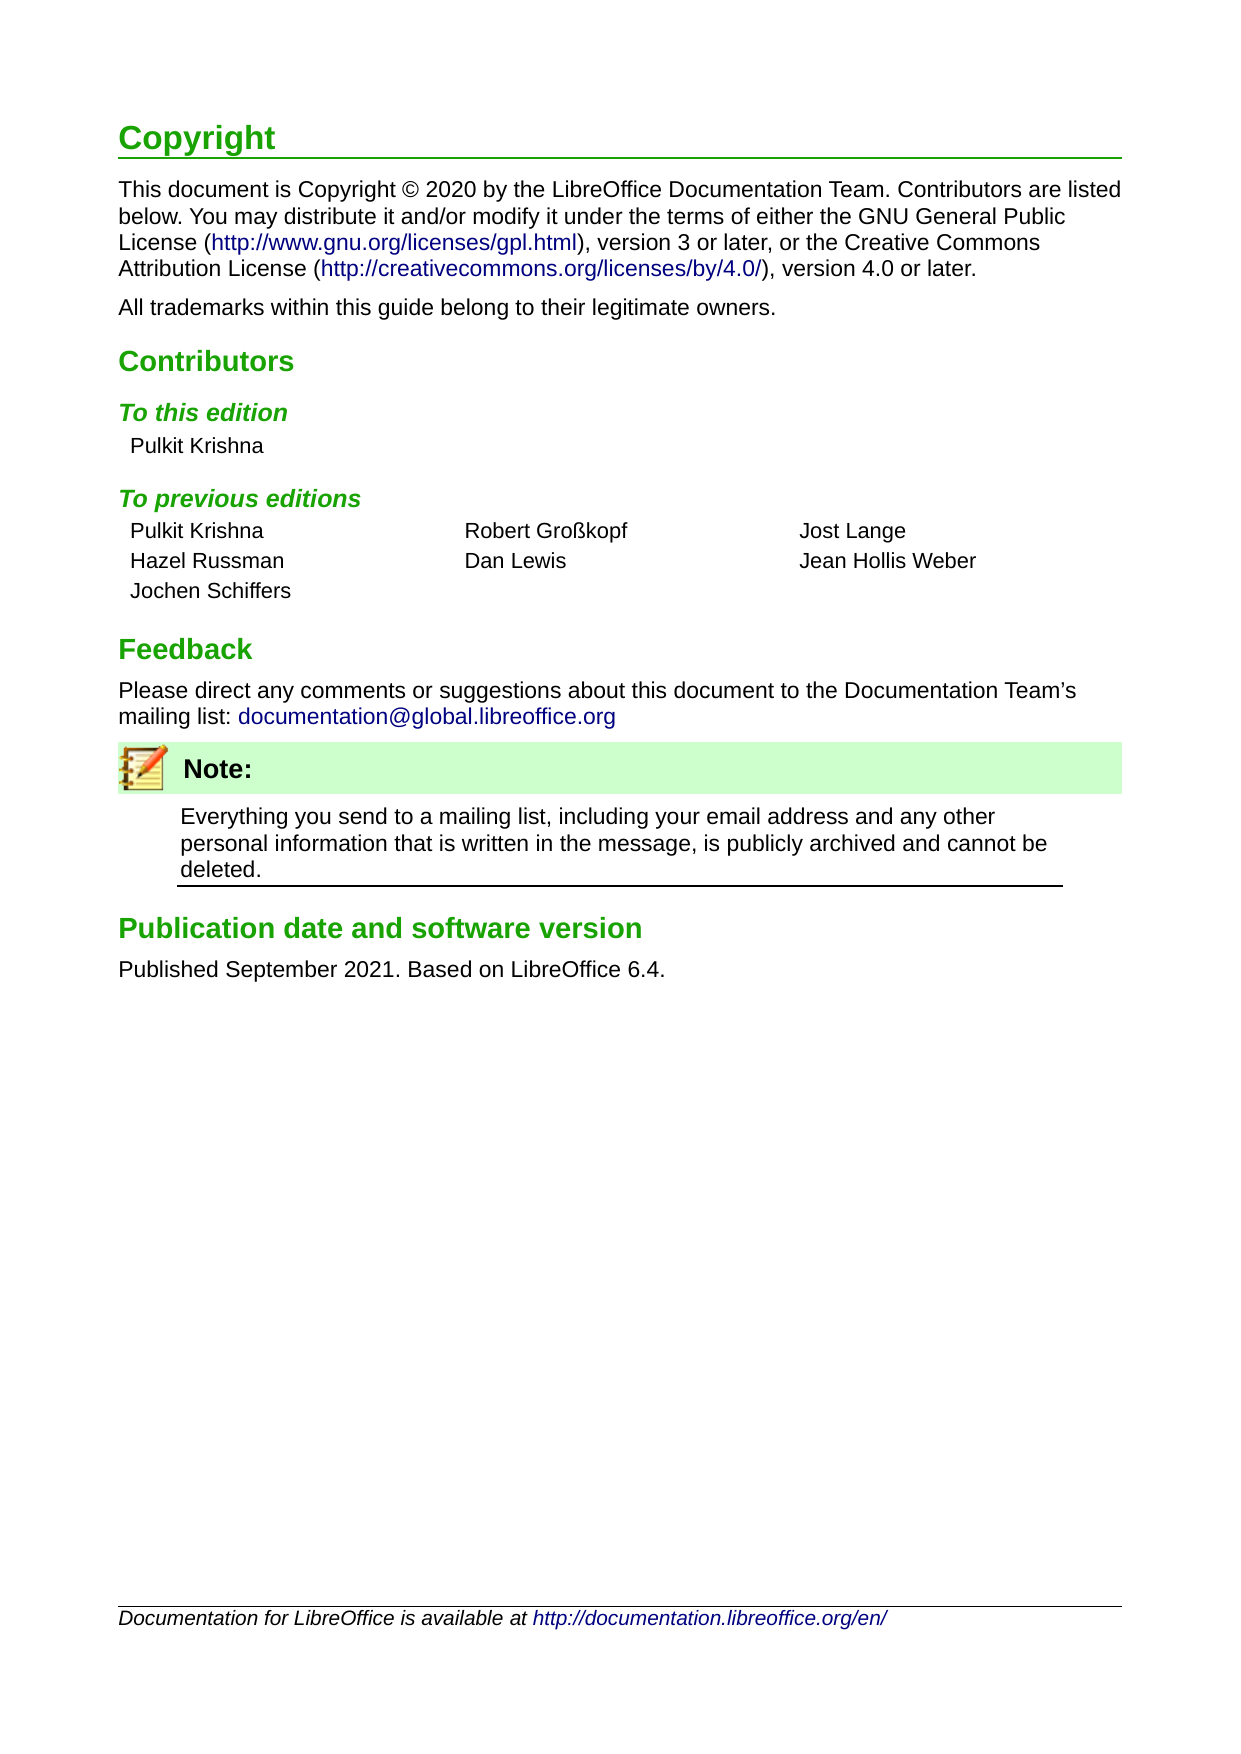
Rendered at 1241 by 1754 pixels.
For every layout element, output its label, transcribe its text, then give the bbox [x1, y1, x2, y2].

table_cell Hazel Russman [118, 548, 453, 578]
picture [119, 743, 170, 794]
subtitle Copyright [118, 118, 1122, 157]
table_header Robert Großkopf [453, 518, 787, 548]
subtitle To previous editions [118, 484, 1122, 512]
text Published September 2021. Based on LibreOffice 6.4. [118, 956, 1122, 983]
table_cell [787, 578, 1122, 608]
table_cell [453, 578, 787, 608]
text This document is Copyright © 2020 by the LibreOffice Documentation Team. Contributors are listed below. You may distribute it and/or modify it under the terms of either the GNU General Public License (http://www.gnu.org/licenses/gpl.html), version 3 or later, or the Creative Commons Attribution License (http://creativecommons.org/licenses/by/4.0/), version 4.0 or later. [118, 176, 1122, 282]
subtitle Publication date and software version [118, 911, 1122, 944]
table_header Jost Lange [787, 518, 1122, 548]
table_header [458, 433, 790, 463]
subtitle To this edition [118, 398, 1122, 427]
subtitle Note: [118, 742, 1122, 794]
table_header [790, 433, 1122, 463]
table_cell Dan Lewis [453, 548, 787, 578]
table_cell Jean Hollis Weber [787, 548, 1122, 578]
subtitle Contributors [118, 344, 1122, 378]
text Everything you send to a mailing list, including your email address and any other personal information that is written in the message, is publicly archived and cannot be deleted. [177, 800, 1063, 885]
text Please direct any comments or suggestions about this document to the Documentation Team’s mailing list: documentation@global.libreoffice.org [118, 677, 1122, 730]
table_cell Jochen Schiffers [118, 578, 453, 608]
subtitle Feedback [118, 632, 1122, 665]
text All trademarks within this guide belong to their legitimate owners. [118, 294, 1122, 321]
table_header Pulkit Krishna [118, 433, 458, 463]
table_header Pulkit Krishna [118, 518, 453, 548]
